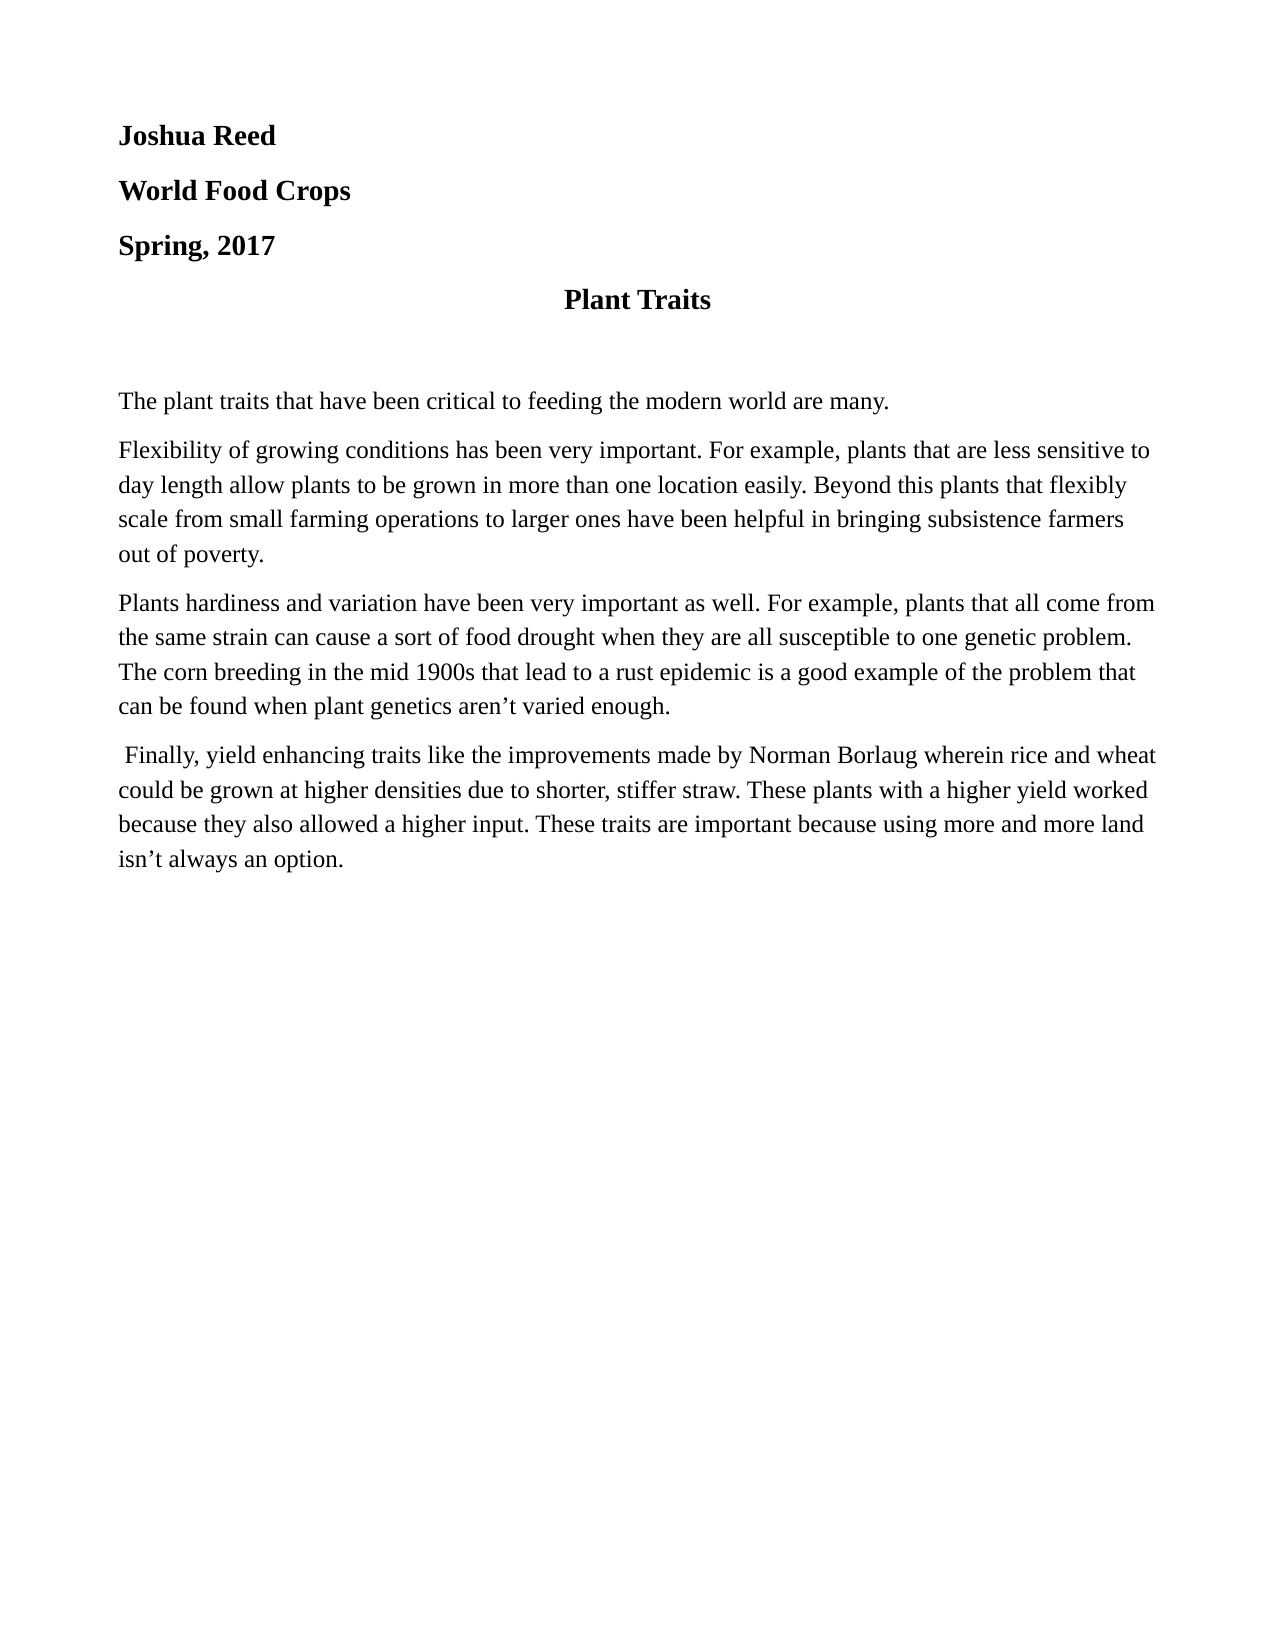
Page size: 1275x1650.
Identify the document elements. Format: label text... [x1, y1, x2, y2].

text World Food Crops [118, 173, 1157, 206]
text Plant Traits [118, 282, 1157, 316]
text Joshua Reed [118, 118, 1157, 152]
text Flexibility of growing conditions has been very important. For example, plants that are less sensitive to day length allow plants to be grown in more than one location easily. Beyond this plants that flexibly scale from small farming operations to larger ones have been helpful in bringing subsistence farmers out of poverty. [118, 435, 1157, 568]
text Finally, yield enhancing traits like the improvements made by Norman Borlaug wherein rice and wheat could be grown at higher densities due to shorter, stiffer straw. These plants with a higher yield worked because they also allowed a higher input. These traits are important because using more and more land isn’t always an option. [118, 740, 1157, 873]
text The plant traits that have been critical to feeding the modern world are many. [118, 386, 1157, 415]
text Plants hardiness and variation have been very important as well. For example, plants that all come from the same strain can cause a sort of food drought when they are all susceptible to one genetic problem. The corn breeding in the mid 1900s that lead to a rust epidemic is a good example of the problem that can be found when plant genetics aren’t varied enough. [118, 588, 1157, 720]
text Spring, 2017 [118, 228, 1157, 261]
